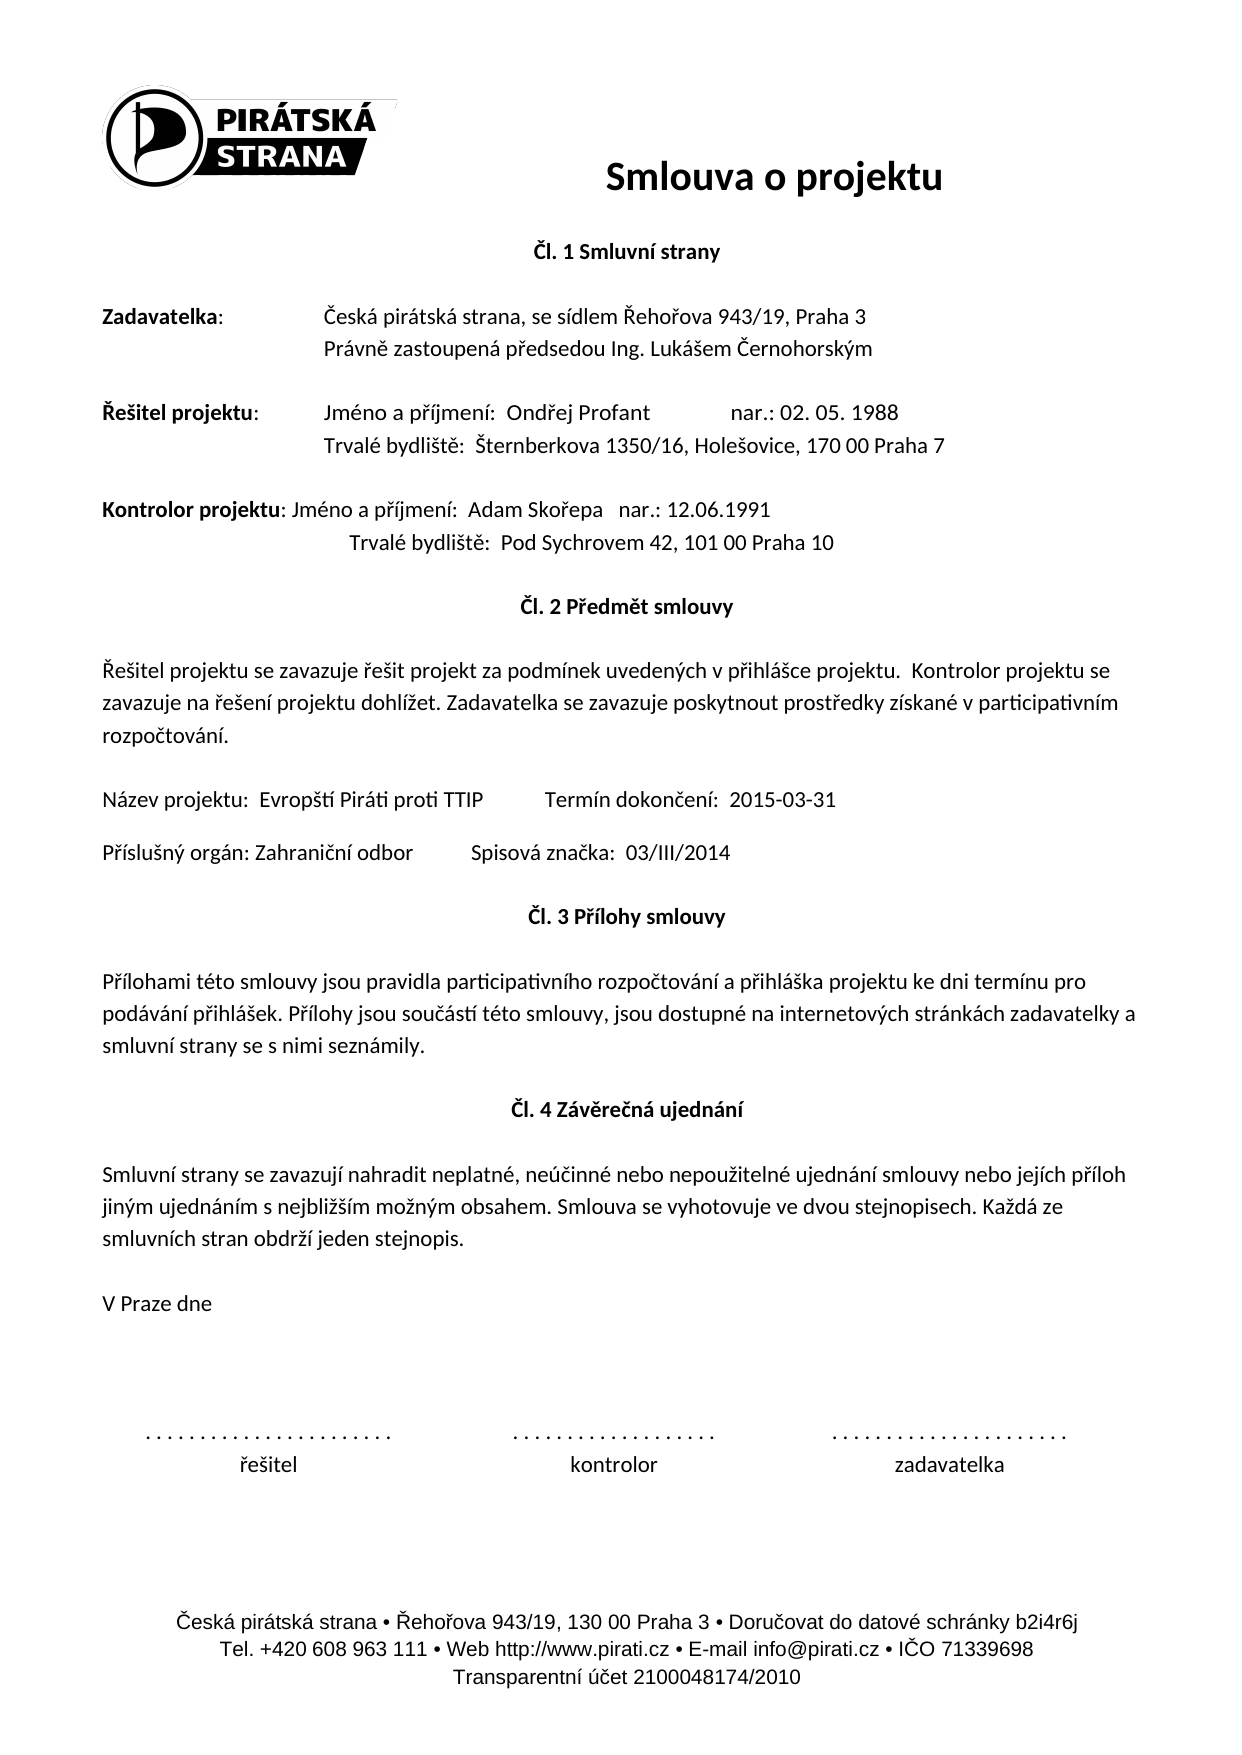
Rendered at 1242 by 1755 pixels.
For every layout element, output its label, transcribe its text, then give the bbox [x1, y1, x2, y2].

text . . . . . . . . . . . . . . . . . . . . . . . [102, 1417, 435, 1446]
picture [102, 85, 398, 191]
text Řešitel projektu: Jméno a příjmení: Ondřej Profant nar.: 02. 05. 1988 [102, 398, 1151, 426]
text V Praze dne [102, 1289, 1152, 1317]
text Přílohami této smlouvy jsou pravidla participativního rozpočtování a přihláška projektu ke dni termínu pro podávání přihlášek. Přílohy jsou součástí této smlouvy, jsou dostupné na internetových stránkách zadavatelky a smluvní strany se s nimi seznámily. [102, 967, 1152, 1059]
text Trvalé bydliště: Pod Sychrovem 42, 101 00 Praha 10 [102, 528, 1152, 556]
text Čl. 3 Přílohy smlouvy [102, 902, 1152, 931]
text Čl. 4 Závěrečná ujednání [102, 1096, 1152, 1124]
text Čl. 2 Předmět smlouvy [102, 592, 1152, 620]
text Trvalé bydliště: Šternberkova 1350/16, Holešovice, 170 00 Praha 7 [324, 431, 1152, 459]
text . . . . . . . . . . . . . . . . . . . kontrolor [476, 1417, 752, 1478]
text Kontrolor projektu: Jméno a příjmení: Adam Skořepa nar.: 12.06.1991 [102, 495, 1152, 523]
text Čl. 1 Smluvní strany [102, 237, 1152, 265]
text Řešitel projektu se zavazuje řešit projekt za podmínek uvedených v přihlášce projektu. Kontrolor projektu se zavazuje na řešení projektu dohlížet. Zadavatelka se zavazuje poskytnout prostředky získané v participativním rozpočtování. [102, 656, 1152, 749]
text Příslušný orgán: Zahraniční odbor Spisová značka: 03/III/2014 [102, 838, 1152, 866]
text řešitel [102, 1450, 435, 1478]
text Smlouva o projektu [102, 150, 1152, 201]
text Zadavatelka: Česká pirátská strana, se sídlem Řehořova 943/19, Praha 3 [102, 302, 1152, 330]
text Název projektu: Evropští Piráti proti TTIP Termín dokončení: 2015-03-31 [102, 785, 1152, 813]
text . . . . . . . . . . . . . . . . . . . . . . zadavatelka [793, 1417, 1106, 1478]
text Právně zastoupená předsedou Ing. Lukášem Černohorským [324, 334, 1152, 362]
text Smluvní strany se zavazují nahradit neplatné, neúčinné nebo nepoužitelné ujednání smlouvy nebo jejích příloh jiným ujednáním s nejbližším možným obsahem. Smlouva se vyhotovuje ve dvou stejnopisech. Každá ze smluvních stran obdrží jeden stejnopis. [102, 1160, 1152, 1252]
